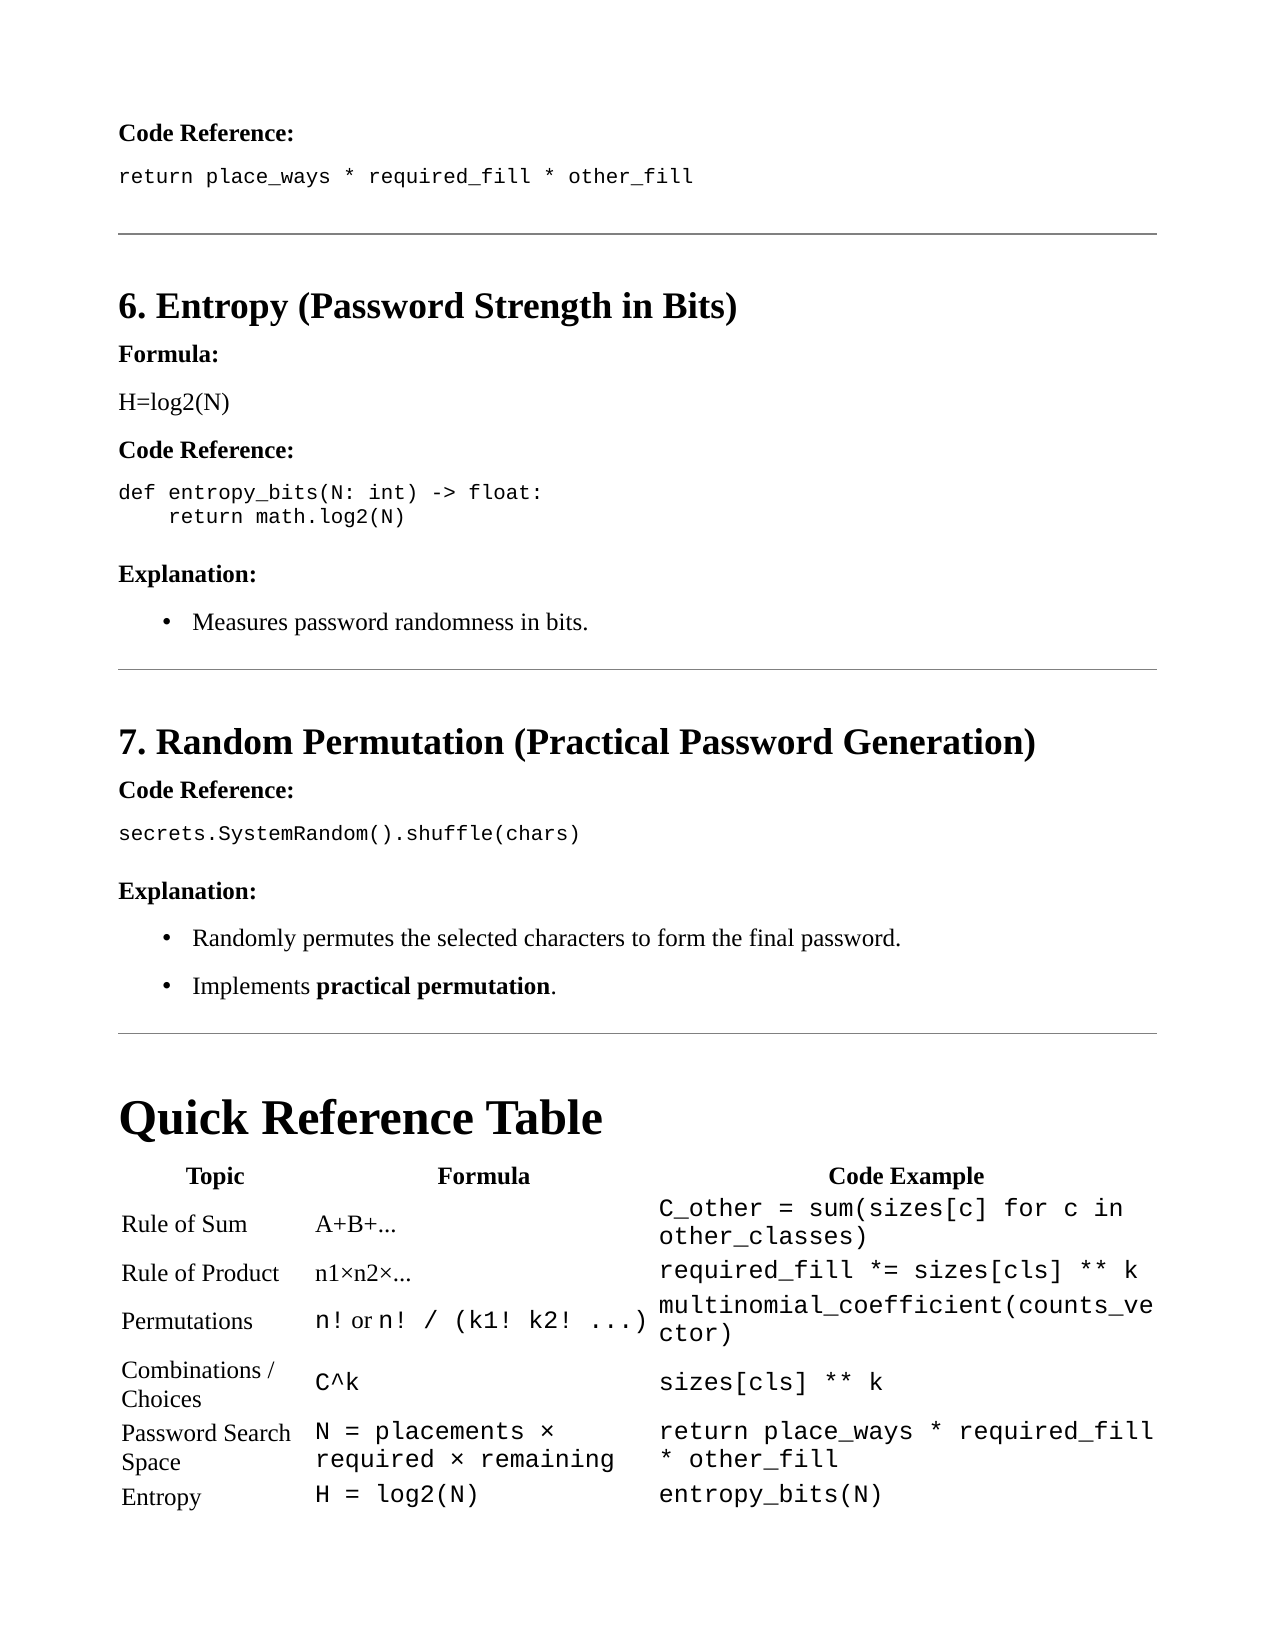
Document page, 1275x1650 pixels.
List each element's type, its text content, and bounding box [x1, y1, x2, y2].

list Implements practical permutation. [162, 971, 1157, 1000]
table_cell Rule of Product [118, 1255, 312, 1289]
list Measures password randomness in bits. [162, 607, 1157, 636]
table_header Formula [312, 1158, 656, 1192]
text return place_ways * required_fill * other_fill [118, 166, 1157, 189]
table_header Code Example [656, 1158, 1157, 1192]
table_cell C^k [312, 1352, 656, 1415]
table_cell required_fill *= sizes[cls] ** k [656, 1255, 1157, 1289]
text Code Reference: [118, 775, 1157, 804]
table_cell Permutations [118, 1290, 312, 1352]
table_cell A+B+... [312, 1193, 656, 1255]
text Code Reference: [118, 435, 1157, 463]
table_cell n1​×n2​×... [312, 1255, 656, 1289]
table_cell H = log2(N) [312, 1479, 656, 1513]
text Explanation: [118, 876, 1157, 904]
subtitle Quick Reference Table [118, 1088, 1157, 1145]
text def entropy_bits(N: int) -> float: [118, 482, 1157, 506]
text Code Reference: [118, 118, 1157, 147]
table_cell Rule of Sum [118, 1193, 312, 1255]
subtitle 7. Random Permutation (Practical Password Generation) [118, 719, 1157, 763]
list Randomly permutes the selected characters to form the final password. [162, 923, 1157, 952]
table_cell entropy_bits(N) [656, 1479, 1157, 1513]
table_cell return place_ways * required_fill * other_fill [656, 1415, 1157, 1479]
text H=log2​(N) [118, 387, 1157, 416]
table_cell Combinations / Choices [118, 1352, 312, 1415]
text Explanation: [118, 559, 1157, 588]
table_cell Entropy [118, 1479, 312, 1513]
text Formula: [118, 339, 1157, 368]
table_cell sizes[cls] ** k [656, 1352, 1157, 1415]
text secrets.SystemRandom().shuffle(chars) [118, 823, 1157, 846]
table_cell N = placements × required × remaining [312, 1415, 656, 1479]
table_header Topic [118, 1158, 312, 1192]
table_cell multinomial_coefficient(counts_vector) [656, 1290, 1157, 1352]
subtitle 6. Entropy (Password Strength in Bits) [118, 284, 1157, 327]
text return math.log2(N) [118, 506, 1157, 530]
table_cell n! or n! / (k1! k2! ...) [312, 1290, 656, 1352]
table_cell C_other = sum(sizes[c] for c in other_classes) [656, 1193, 1157, 1255]
table_cell Password Search Space [118, 1415, 312, 1479]
